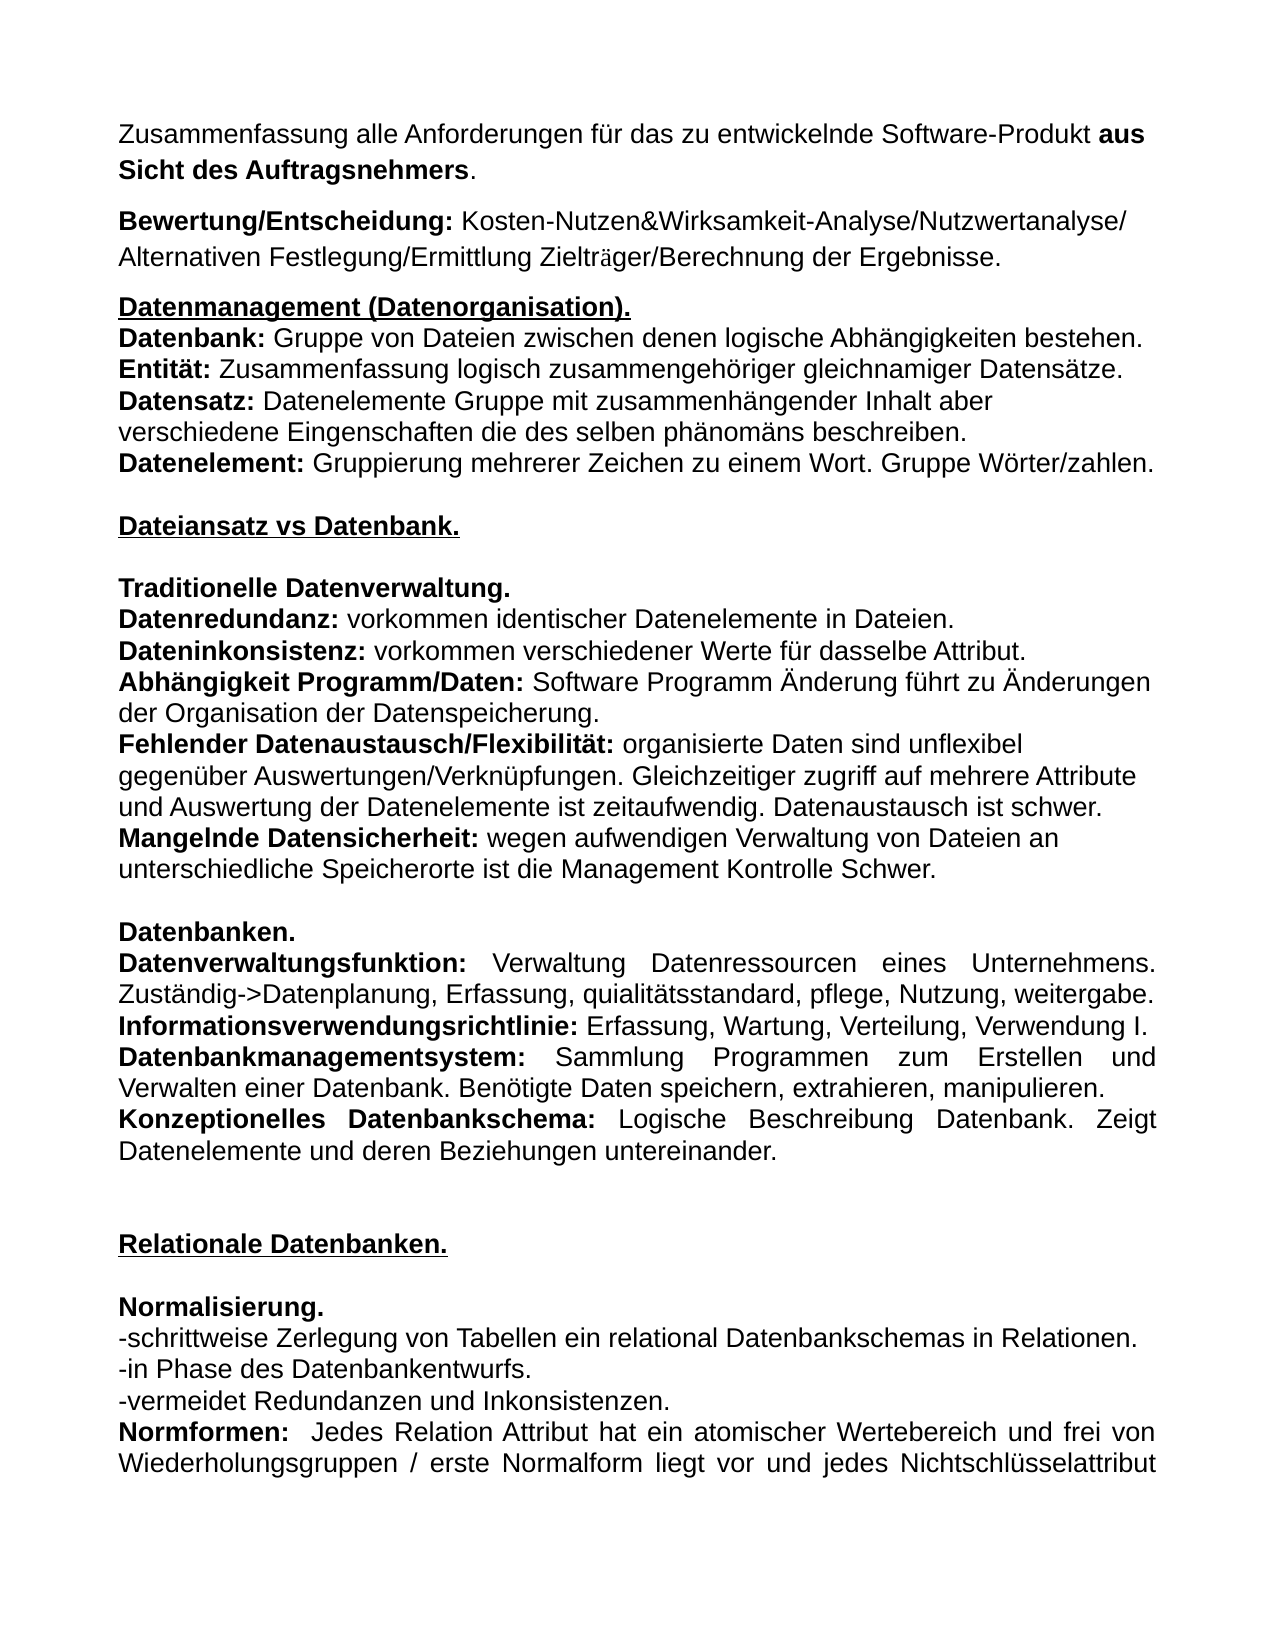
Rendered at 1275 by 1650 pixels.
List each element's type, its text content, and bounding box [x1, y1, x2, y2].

text Datenverwaltungsfunktion: Verwaltung Datenressourcen eines Unternehmens. Zuständig->Datenplanung, Erfassung, quialitätsstandard, pflege, Nutzung, weitergabe. [118, 947, 1157, 1010]
text Datenelement: Gruppierung mehrerer Zeichen zu einem Wort. Gruppe Wörter/zahlen. [118, 447, 1157, 478]
text Datenmanagement (Datenorganisation). [118, 291, 1157, 322]
text Datenbanken. [118, 916, 1157, 947]
text -in Phase des Datenbankentwurfs. [118, 1353, 1157, 1385]
text Zusammenfassung alle Anforderungen für das zu entwickelnde Software-Produkt aus Sicht des Auftragsnehmers. [118, 118, 1157, 185]
text Mangelnde Datensicherheit: wegen aufwendigen Verwaltung von Dateien an unterschiedliche Speicherorte ist die Management Kontrolle Schwer. [118, 822, 1157, 885]
text Abhängigkeit Programm/Daten: Software Programm Änderung führt zu Änderungen der Organisation der Datenspeicherung. [118, 666, 1157, 728]
text Traditionelle Datenverwaltung. [118, 572, 1157, 603]
text Bewertung/Entscheidung: Kosten-Nutzen&Wirksamkeit-Analyse/Nutzwertanalyse/ Alternativen Festlegung/Ermittlung Zielträger/Berechnung der Ergebnisse. [118, 204, 1157, 272]
text -schrittweise Zerlegung von Tabellen ein relational Datenbankschemas in Relationen. [118, 1322, 1157, 1353]
text Fehlender Datenaustausch/Flexibilität: organisierte Daten sind unflexibel gegenüber Auswertungen/Verknüpfungen. Gleichzeitiger zugriff auf mehrere Attribute und Auswertung der Datenelemente ist zeitaufwendig. Datenaustausch ist schwer. [118, 728, 1157, 822]
text Informationsverwendungsrichtlinie: Erfassung, Wartung, Verteilung, Verwendung I. [118, 1010, 1157, 1041]
text Datenredundanz: vorkommen identischer Datenelemente in Dateien. [118, 603, 1157, 635]
text -vermeidet Redundanzen und Inkonsistenzen. [118, 1385, 1157, 1416]
text Relationale Datenbanken. [118, 1228, 1157, 1260]
text Datenbank: Gruppe von Dateien zwischen denen logische Abhängigkeiten bestehen. [118, 322, 1157, 353]
text Datensatz: Datenelemente Gruppe mit zusammenhängender Inhalt aber verschiedene Eingenschaften die des selben phänomäns beschreiben. [118, 385, 1157, 447]
text Dateiansatz vs Datenbank. [118, 510, 1157, 541]
text Dateninkonsistenz: vorkommen verschiedener Werte für dasselbe Attribut. [118, 635, 1157, 666]
text Normalisierung. [118, 1291, 1157, 1322]
text Entität: Zusammenfassung logisch zusammengehöriger gleichnamiger Datensätze. [118, 353, 1157, 385]
text Konzeptionelles Datenbankschema: Logische Beschreibung Datenbank. Zeigt Datenelemente und deren Beziehungen untereinander. [118, 1103, 1157, 1166]
text Datenbankmanagementsystem: Sammlung Programmen zum Erstellen und Verwalten einer Datenbank. Benötigte Daten speichern, extrahieren, manipulieren. [118, 1041, 1157, 1103]
text Normformen: Jedes Relation Attribut hat ein atomischer Wertebereich und frei von Wiederholungsgruppen / erste Normalform liegt vor und jedes Nichtschlüsselattribut [118, 1416, 1157, 1478]
